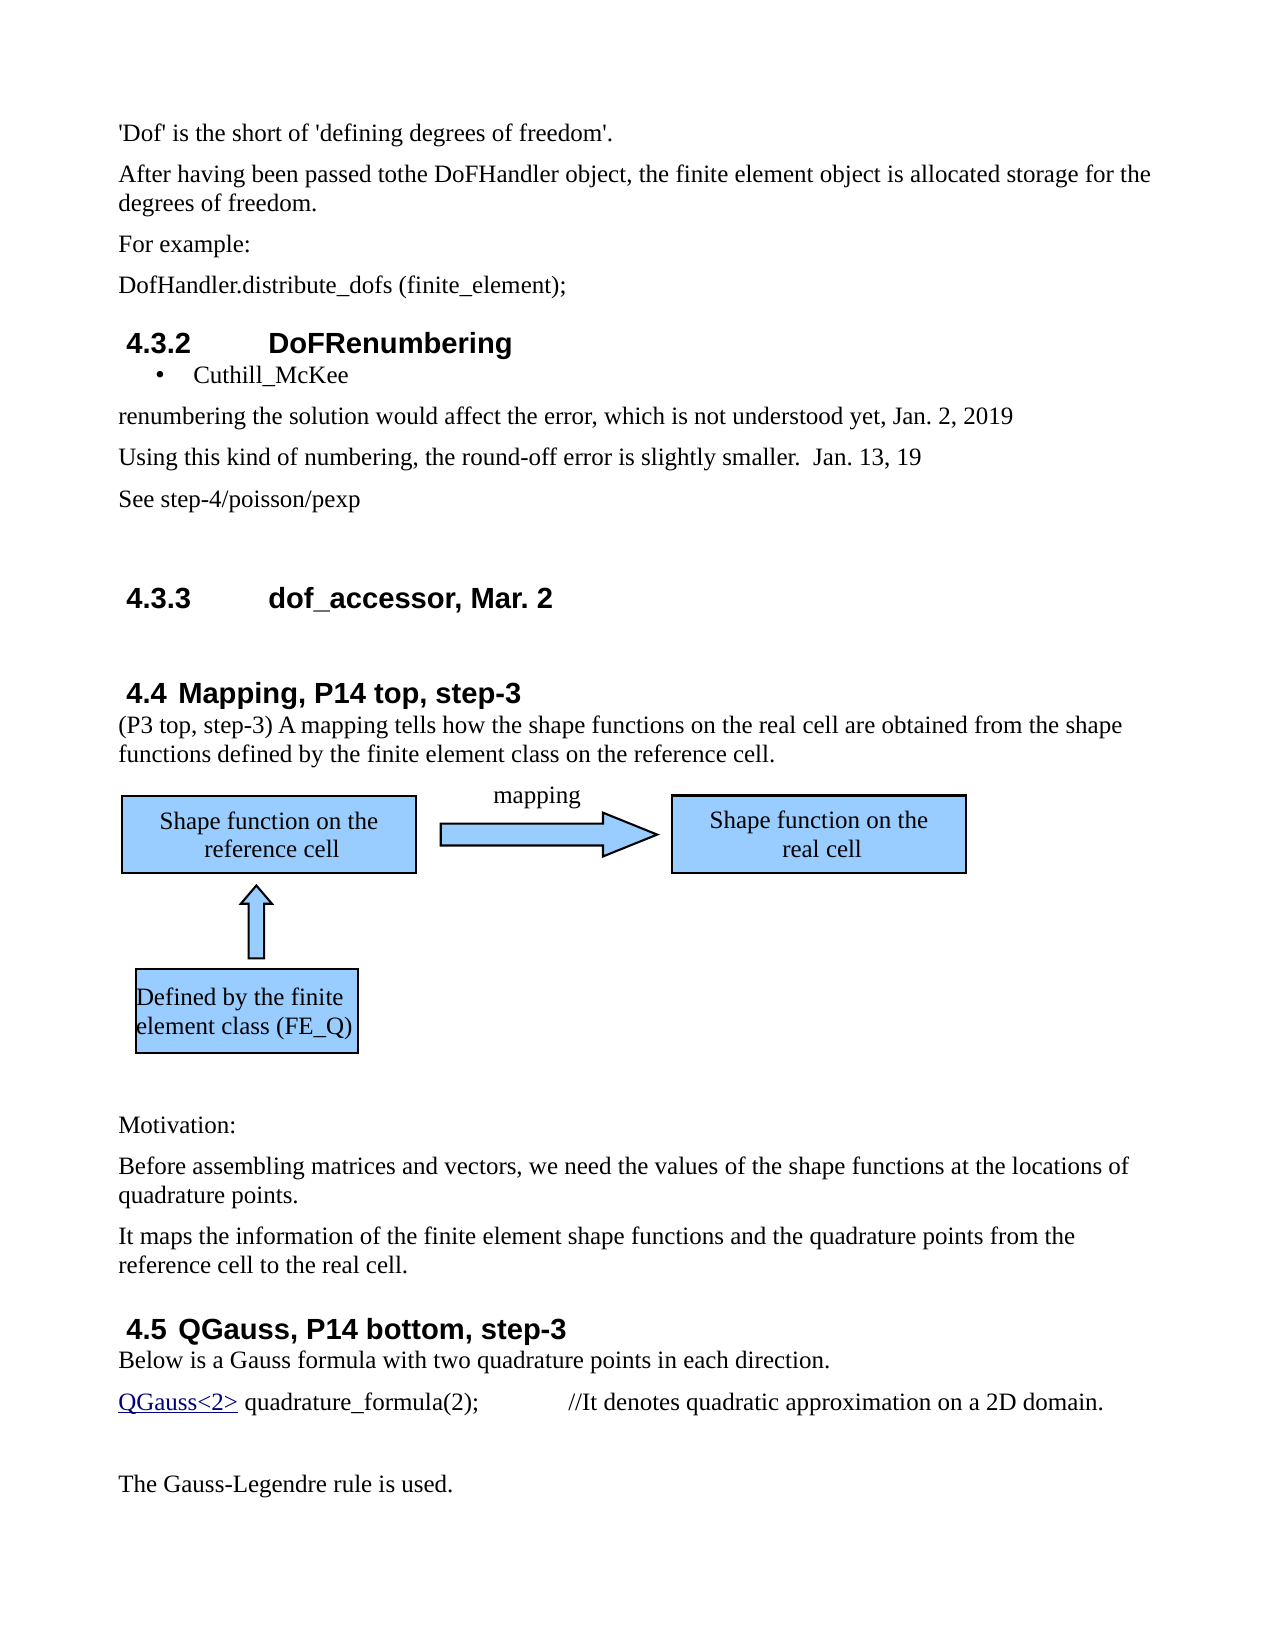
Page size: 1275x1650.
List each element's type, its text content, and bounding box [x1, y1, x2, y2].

text mapping [118, 780, 1157, 809]
subtitle dof_accessor, Mar. 2 [118, 581, 1157, 614]
text It maps the information of the finite element shape functions and the quadrature points from the reference cell to the real cell. [118, 1221, 1157, 1279]
text For example: [118, 229, 1157, 258]
list Cuthill_McKee [156, 360, 1157, 389]
subtitle QGauss, P14 bottom, step-3 [118, 1312, 1157, 1346]
text 'Dof' is the short of 'defining degrees of freedom'. [118, 118, 1157, 147]
text Before assembling matrices and vectors, we need the values of the shape functions at the locations of quadrature points. [118, 1151, 1157, 1209]
text QGauss<2> quadrature_formula(2); //It denotes quadratic approximation on a 2D domain. [118, 1387, 1157, 1416]
text After having been passed tothe DoFHandler object, the finite element object is allocated storage for the degrees of freedom. [118, 159, 1157, 217]
text Using this kind of numbering, the round-off error is slightly smaller. Jan. 13, 19 [118, 442, 1157, 471]
text DofHandler.distribute_dofs (finite_element); [118, 271, 1157, 299]
text Motivation: [118, 1110, 1157, 1139]
text (P3 top, step-3) A mapping tells how the shape functions on the real cell are obtained from the shape functions defined by the finite element class on the reference cell. [118, 710, 1157, 767]
text Below is a Gauss formula with two quadrature points in each direction. [118, 1346, 1157, 1374]
text See step-4/poisson/pexp [118, 484, 1157, 512]
text The Gauss-Legendre rule is used. [118, 1469, 1157, 1498]
subtitle DoFRenumbering [118, 326, 1157, 360]
subtitle Mapping, P14 top, step-3 [118, 676, 1157, 710]
text renumbering the solution would affect the error, which is not understood yet, Jan. 2, 2019 [118, 401, 1157, 430]
